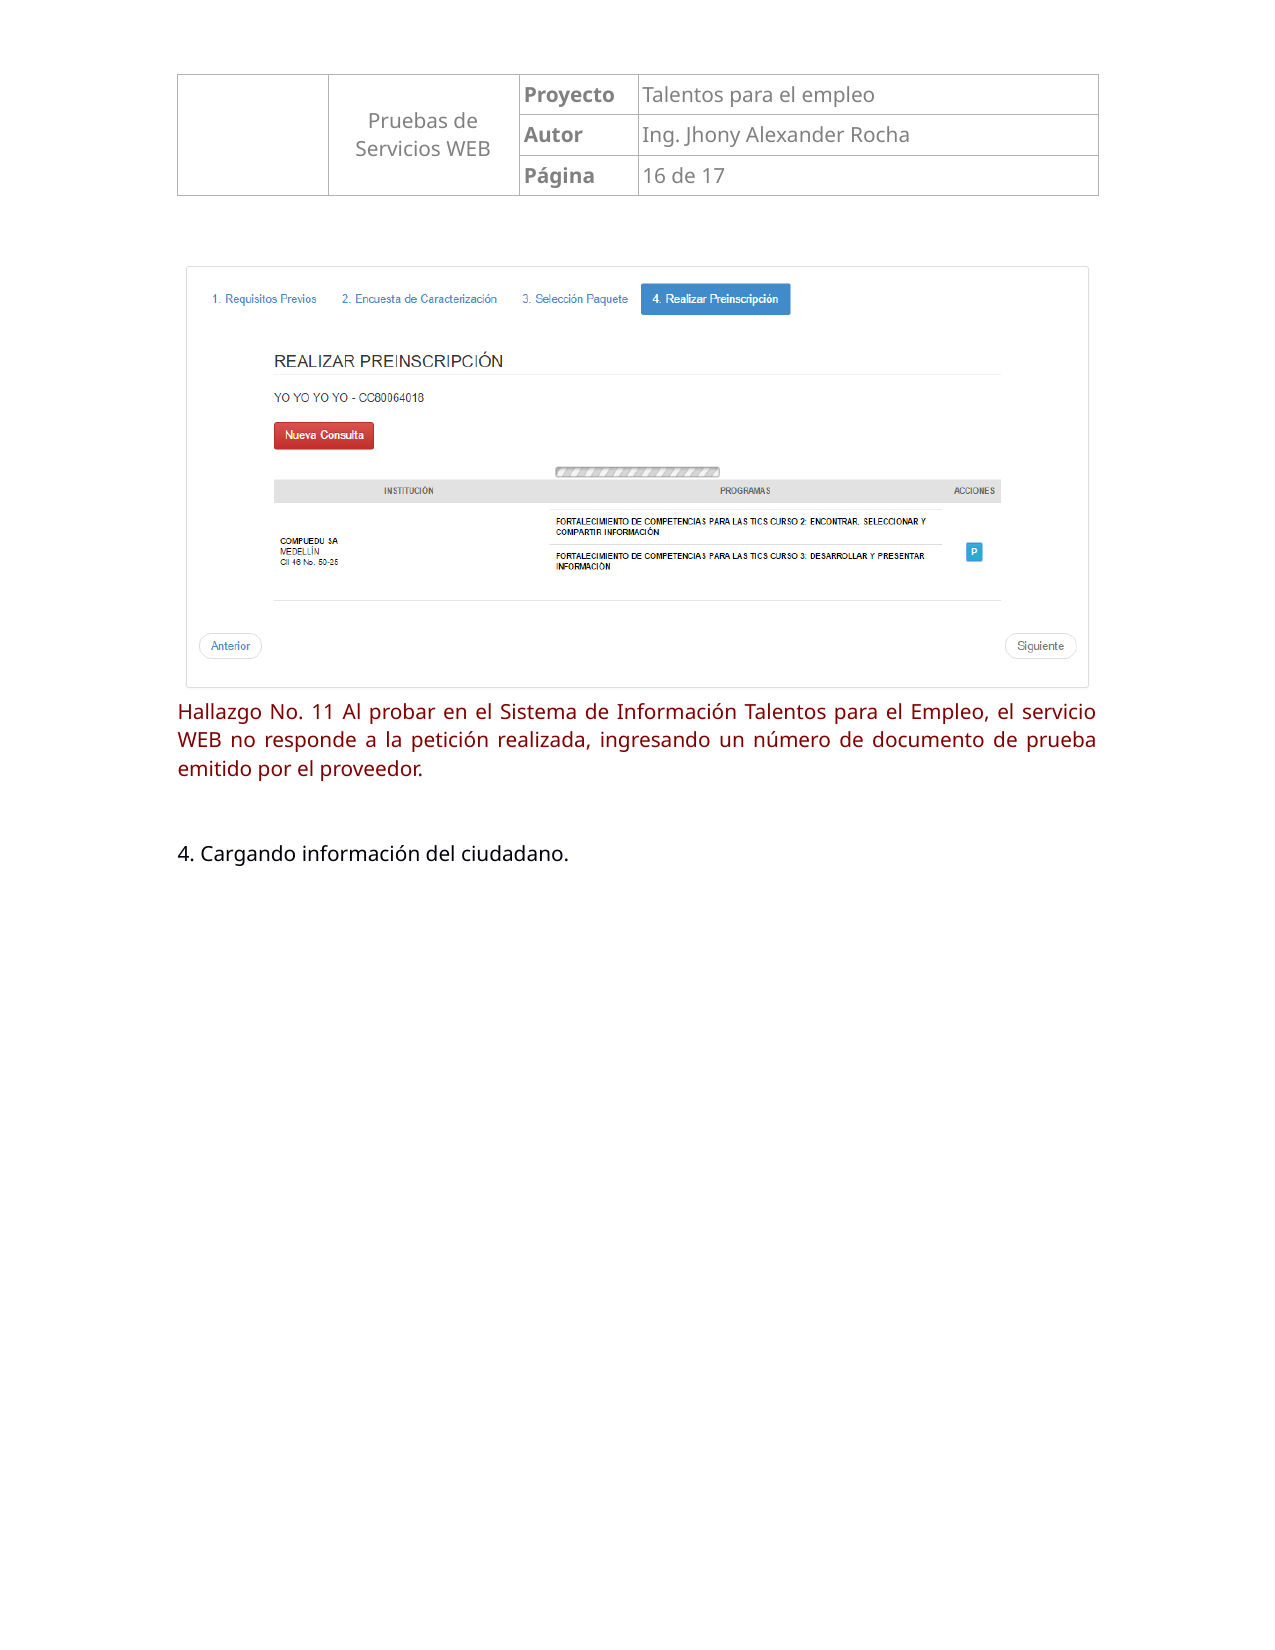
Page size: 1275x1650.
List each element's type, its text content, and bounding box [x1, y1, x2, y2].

text Hallazgo No. 11 Al probar en el Sistema de Información Talentos para el Empleo, el servicio WEB no responde a la petición realizada, ingresando un número de documento de prueba emitido por el proveedor. [177, 698, 1098, 782]
picture [177, 262, 1098, 698]
text 4. Cargando información del ciudadano. [177, 839, 1098, 868]
